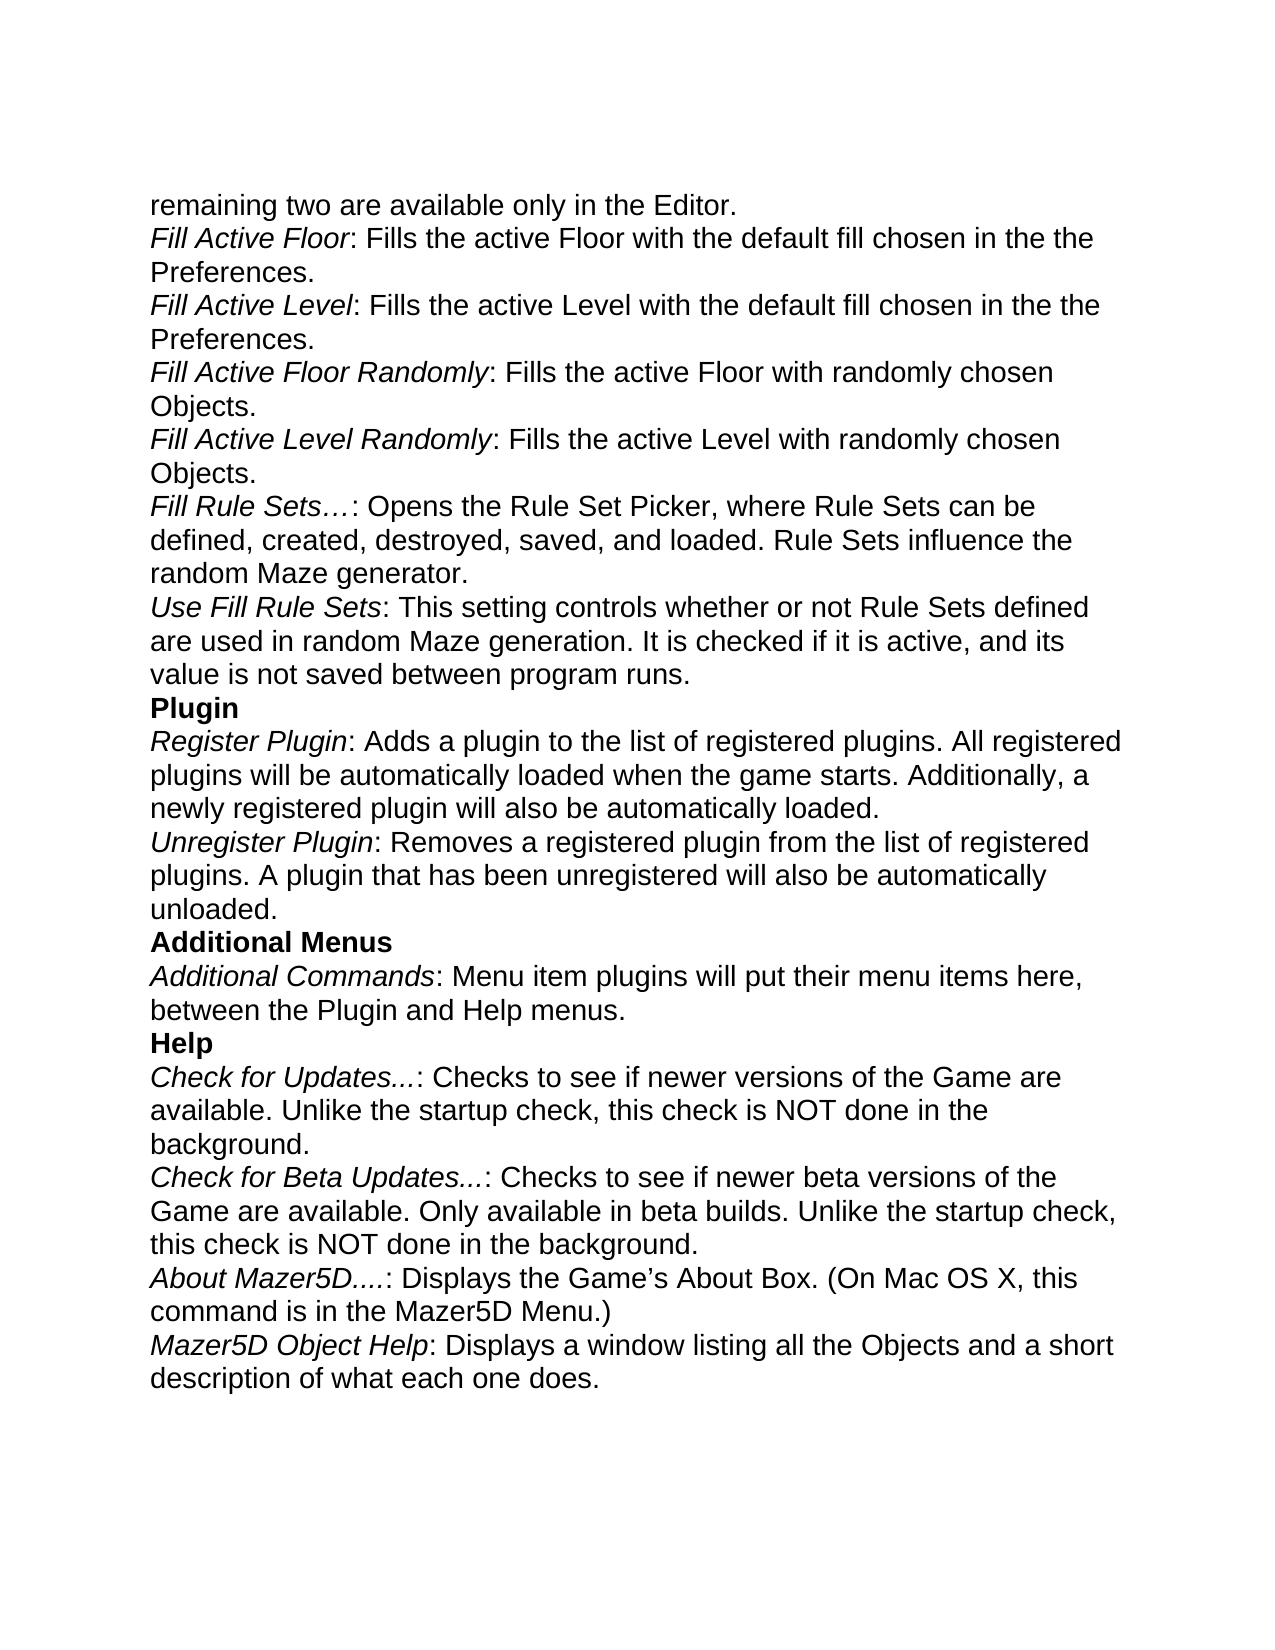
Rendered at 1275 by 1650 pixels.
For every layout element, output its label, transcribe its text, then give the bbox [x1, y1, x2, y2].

text Fill Active Level Randomly: Fills the active Level with randomly chosen Objects. [150, 422, 1125, 489]
text Register Plugin: Adds a plugin to the list of registered plugins. All registered plugins will be automatically loaded when the game starts. Additionally, a newly registered plugin will also be automatically loaded. [150, 724, 1125, 825]
text Fill Active Floor: Fills the active Floor with the default fill chosen in the the Preferences. [150, 221, 1125, 288]
text Fill Active Level: Fills the active Level with the default fill chosen in the the Preferences. [150, 288, 1125, 355]
text remaining two are available only in the Editor. [150, 187, 1125, 221]
text Fill Active Floor Randomly: Fills the active Floor with randomly chosen Objects. [150, 355, 1125, 422]
text Check for Updates...: Checks to see if newer versions of the Game are available. Unlike the startup check, this check is NOT done in the background. [150, 1059, 1125, 1160]
text Use Fill Rule Sets: This setting controls whether or not Rule Sets defined are used in random Maze generation. It is checked if it is active, and its value is not saved between program runs. [150, 590, 1125, 691]
text About Mazer5D....: Displays the Game’s About Box. (On Mac OS X, this command is in the Mazer5D Menu.) [150, 1261, 1125, 1328]
text Check for Beta Updates...: Checks to see if newer beta versions of the Game are available. Only available in beta builds. Unlike the startup check, this check is NOT done in the background. [150, 1160, 1125, 1261]
text Fill Rule Sets…: Opens the Rule Set Picker, where Rule Sets can be defined, created, destroyed, saved, and loaded. Rule Sets influence the random Maze generator. [150, 489, 1125, 590]
text Plugin [150, 691, 1125, 724]
text Help [150, 1026, 1125, 1059]
text Additional Menus [150, 925, 1125, 959]
text Additional Commands: Menu item plugins will put their menu items here, between the Plugin and Help menus. [150, 959, 1125, 1026]
text Unregister Plugin: Removes a registered plugin from the list of registered plugins. A plugin that has been unregistered will also be automatically unloaded. [150, 825, 1125, 925]
text Mazer5D Object Help: Displays a window listing all the Objects and a short description of what each one does. [150, 1328, 1125, 1395]
